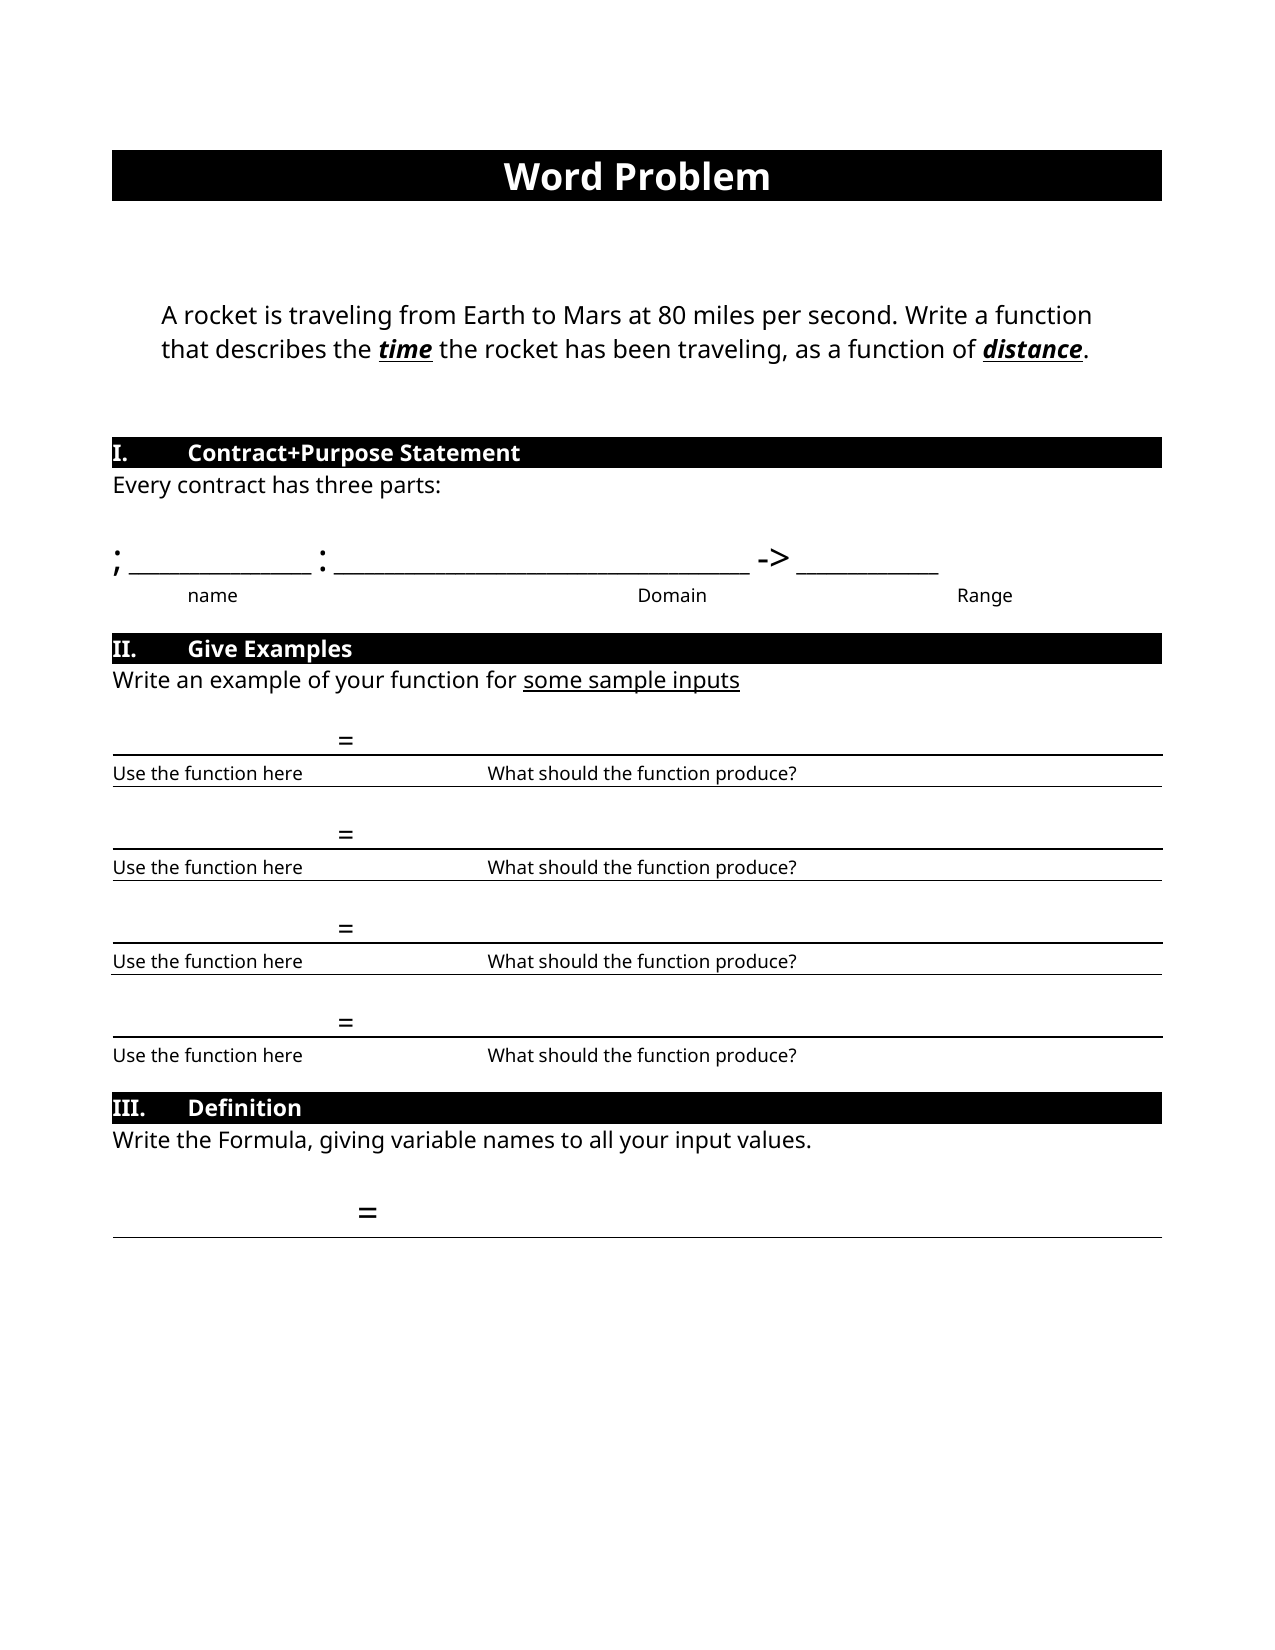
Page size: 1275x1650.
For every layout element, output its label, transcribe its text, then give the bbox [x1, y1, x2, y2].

text = [112, 721, 1162, 754]
text = [112, 1002, 1162, 1036]
subtitle Word Problem [112, 150, 1162, 201]
text = [112, 908, 1162, 942]
text = [112, 814, 1162, 848]
list Write the Formula, giving variable names to all your input values. [75, 1124, 1162, 1155]
text [112, 755, 1162, 760]
text [112, 1037, 1162, 1042]
subtitle Contract+Purpose Statement [112, 437, 1162, 468]
text A rocket is traveling from Earth to Mars at 80 miles per second. Write a function that describes the time the rocket has been traveling, as a function of distance. [161, 298, 1127, 366]
text Every contract has three parts: [112, 468, 1162, 500]
subtitle Definition [112, 1092, 1162, 1124]
text Write an example of your function for some sample inputs [112, 664, 1162, 695]
text ; __________________ : _________________________________________ -> ______________ [112, 531, 1162, 582]
text [112, 943, 1162, 948]
subtitle Give Examples [112, 633, 1162, 664]
text Use the function here What should the function produce? [112, 760, 1162, 786]
text Use the function here What should the function produce? [112, 854, 1162, 880]
text = [112, 1186, 1162, 1237]
text name Domain Range [112, 582, 1162, 608]
text Use the function here What should the function produce? [112, 948, 1162, 973]
text [112, 849, 1162, 854]
text Use the function here What should the function produce? [112, 1042, 1162, 1067]
